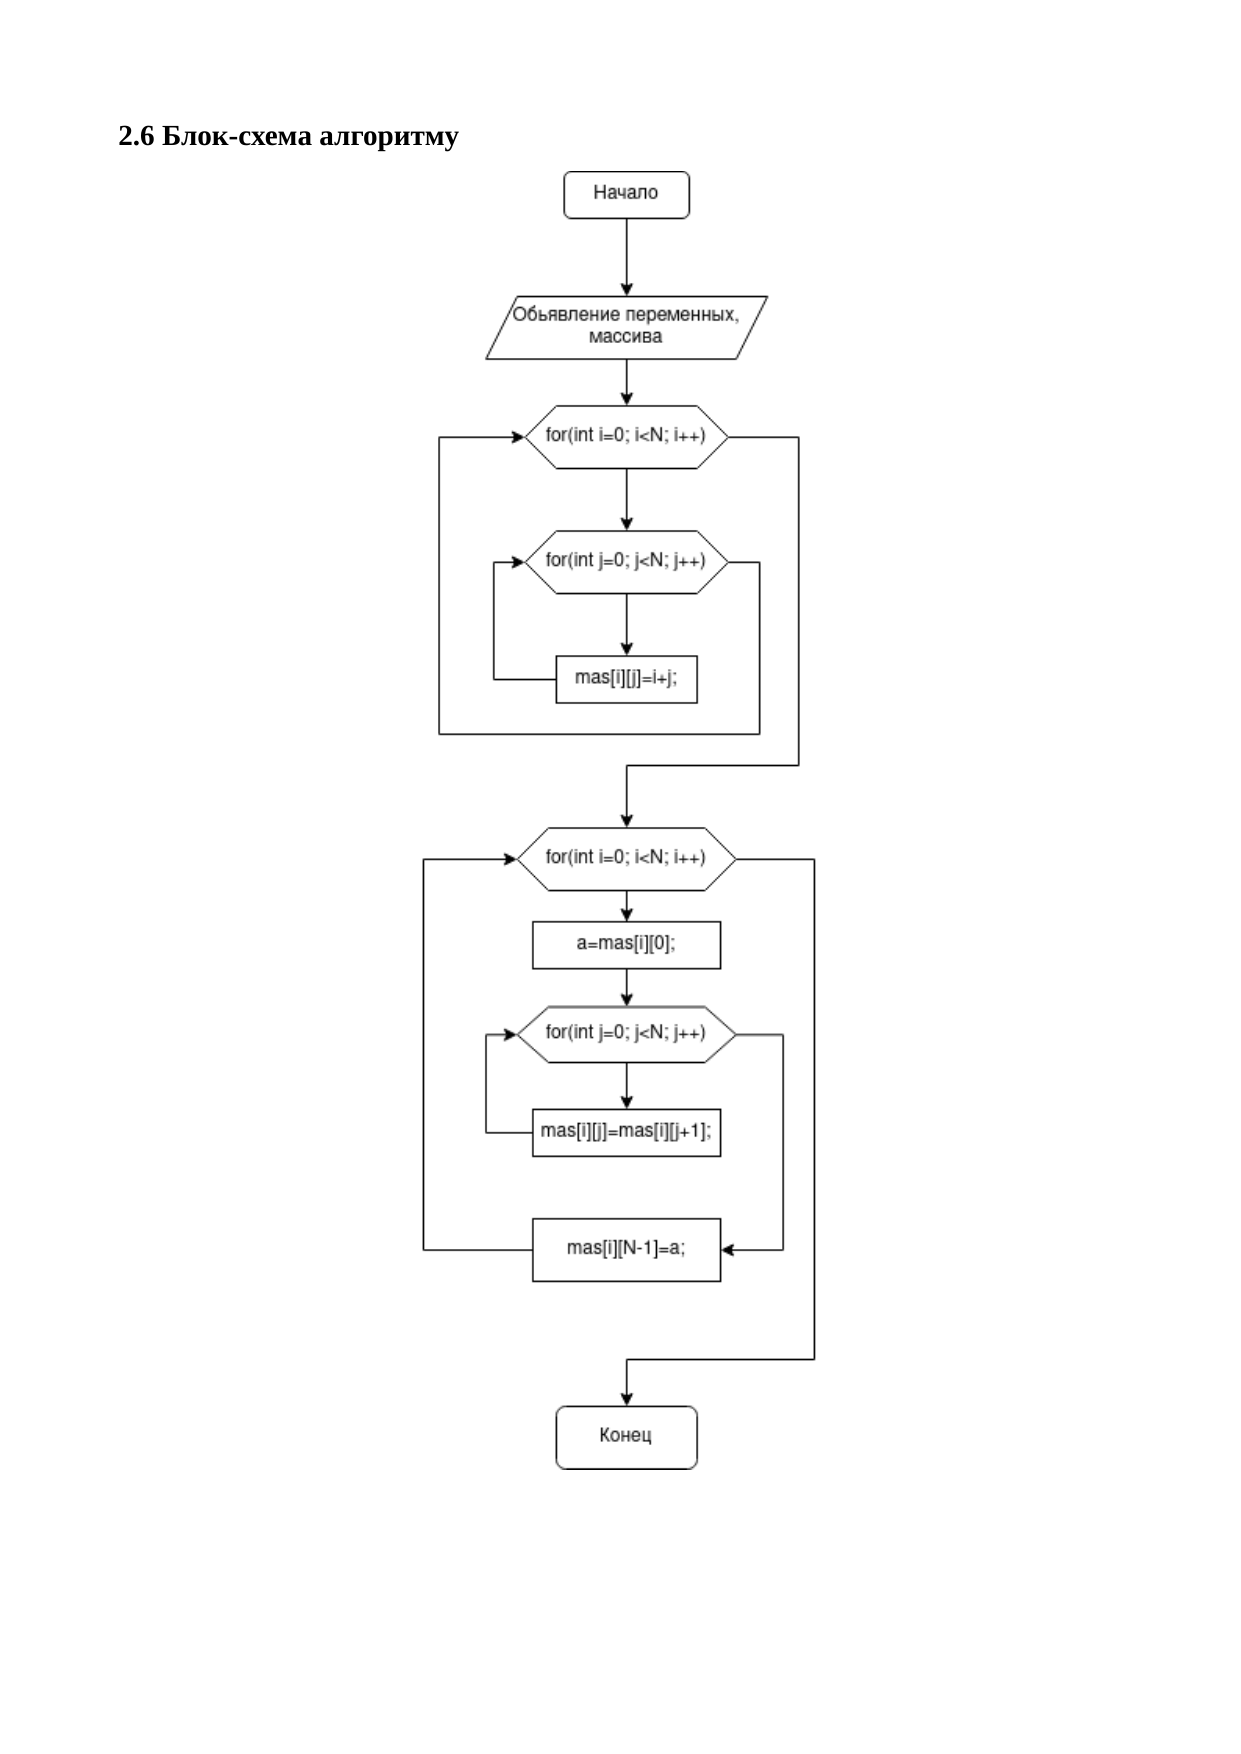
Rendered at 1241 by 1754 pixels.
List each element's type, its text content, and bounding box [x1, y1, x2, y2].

text 2.6 Блок-схема алгоритму [118, 118, 1122, 152]
picture [412, 171, 828, 1470]
